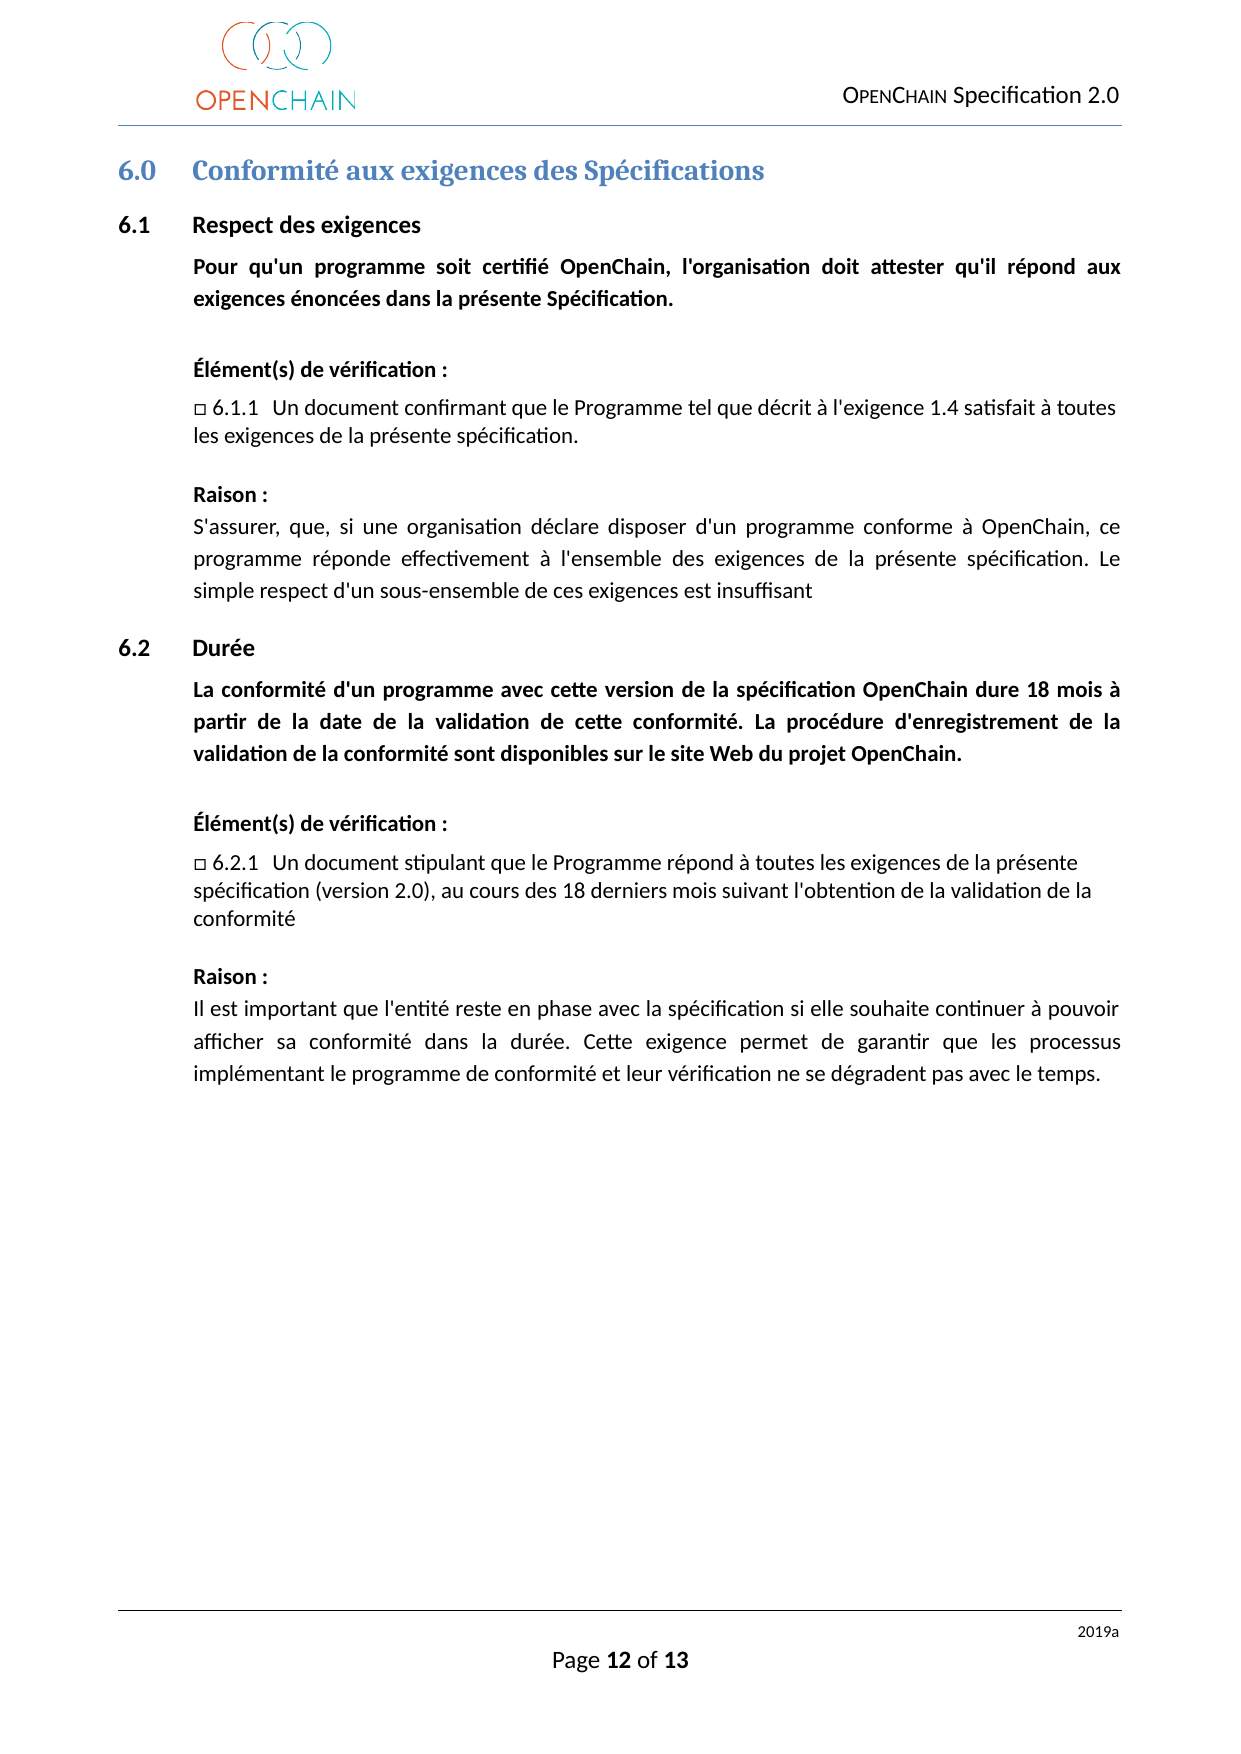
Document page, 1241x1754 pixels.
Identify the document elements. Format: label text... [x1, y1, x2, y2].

text S'assurer, que, si une organisation déclare disposer d'un programme conforme à OpenChain, ce programme réponde effectivement à l'ensemble des exigences de la présente spécification. Le simple respect d'un sous-ensemble de ces exigences est insuffisant [193, 512, 1122, 604]
subtitle Durée [118, 632, 1122, 662]
subtitle Respect des exigences [118, 209, 1122, 240]
text Il est important que l'entité reste en phase avec la spécification si elle souhaite continuer à pouvoir afficher sa conformité dans la durée. Cette exigence permet de garantir que les processus implémentant le programme de conformité et leur vérification ne se dégradent pas avec le temps. [193, 994, 1122, 1087]
title Raison : [193, 962, 1122, 990]
text La conformité d'un programme avec cette version de la spécification OpenChain dure 18 mois à partir de la date de la validation de cette conformité. La procédure d'enregistrement de la validation de la conformité sont disponibles sur le site Web du projet OpenChain. [193, 675, 1122, 767]
subtitle Un document confirmant que le Programme tel que décrit à l'exigence 1.4 satisfait à toutes les exigences de la présente spécification. [193, 393, 1122, 449]
picture [196, 22, 355, 111]
title Élément(s) de vérification : [193, 809, 1122, 838]
subtitle Conformité aux exigences des Spécifications [118, 154, 1122, 188]
subtitle Un document stipulant que le Programme répond à toutes les exigences de la présente spécification (version 2.0), au cours des 18 derniers mois suivant l'obtention de la validation de la conformité [193, 848, 1122, 932]
text Pour qu'un programme soit certifié OpenChain, l'organisation doit attester qu'il répond aux exigences énoncées dans la présente Spécification. [193, 252, 1122, 312]
title Élément(s) de vérification : [193, 355, 1122, 383]
title Raison : [193, 480, 1122, 508]
